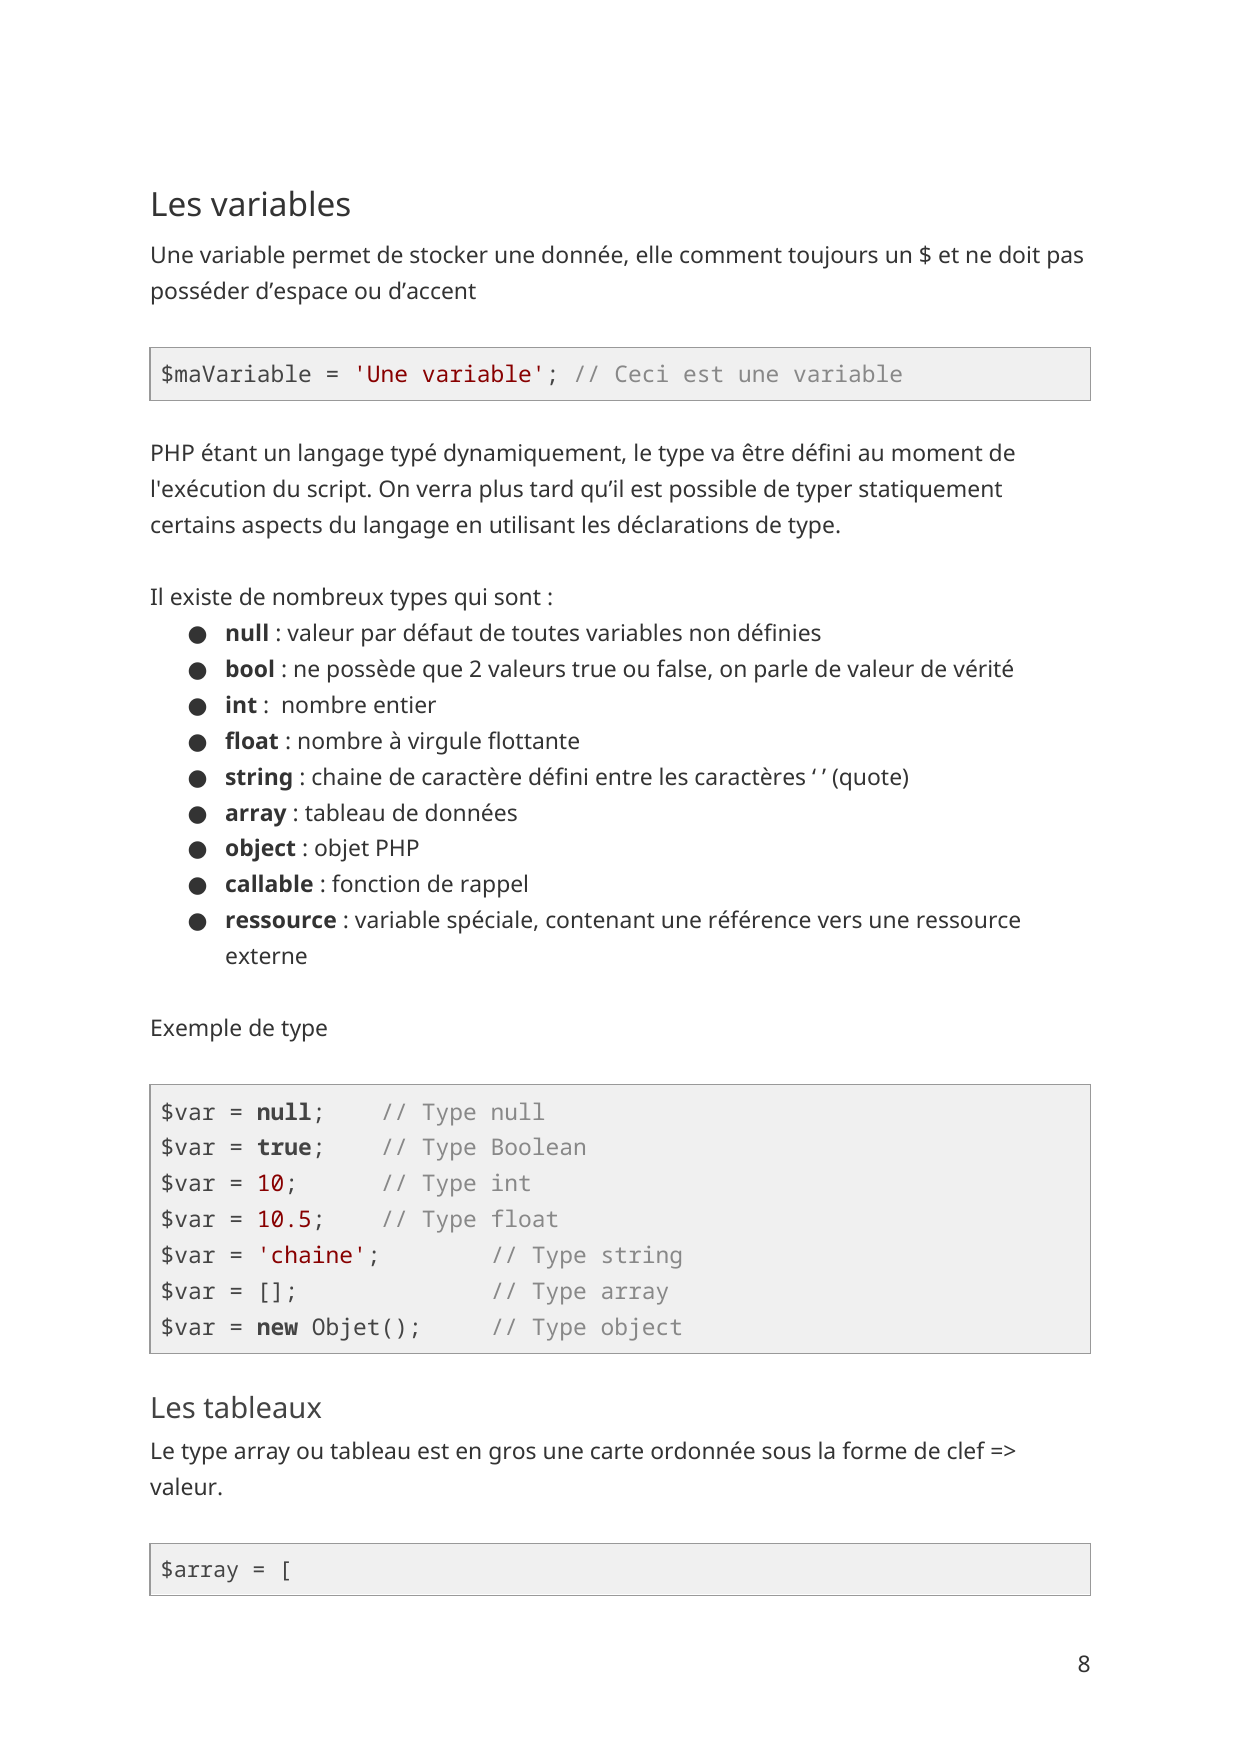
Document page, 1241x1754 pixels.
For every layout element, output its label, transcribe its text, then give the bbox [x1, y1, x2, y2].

text Il existe de nombreux types qui sont : [150, 581, 1090, 612]
list array : tableau de données [187, 796, 1090, 828]
table_header $array = [ [151, 1544, 1090, 1594]
list callable : fonction de rappel [187, 868, 1090, 899]
table_header $maVariable = 'Une variable'; // Ceci est une variable [151, 348, 1090, 400]
text Le type array ou tableau est en gros une carte ordonnée sous la forme de clef => valeur. [150, 1435, 1090, 1502]
subtitle Les tableaux [150, 1387, 1090, 1427]
subtitle Les variables [150, 181, 1090, 227]
list string : chaine de caractère défini entre les caractères ‘ ’ (quote) [187, 761, 1090, 792]
text Exemple de type [150, 1012, 1090, 1043]
text PHP étant un langage typé dynamiquement, le type va être défini au moment de l'exécution du script. On verra plus tard qu’il est possible de typer statiquement certains aspects du langage en utilisant les déclarations de type. [150, 437, 1090, 540]
list null : valeur par défaut de toutes variables non définies [187, 617, 1090, 648]
table_header $var = null; // Type null $var = true; // Type Boolean $var = 10; // Type int $var = 10.5; // Type float $var = 'chaine'; // Type string $var = []; // Type array $var = new Objet(); // Type object [151, 1085, 1090, 1353]
text Une variable permet de stocker une donnée, elle comment toujours un $ et ne doit pas posséder d’espace ou d’accent [150, 239, 1090, 306]
list ressource : variable spéciale, contenant une référence vers une ressource externe [187, 904, 1090, 971]
list object : objet PHP [187, 832, 1090, 864]
list int : nombre entier [187, 689, 1090, 720]
list bool : ne possède que 2 valeurs true ou false, on parle de valeur de vérité [187, 653, 1090, 684]
list float : nombre à virgule flottante [187, 724, 1090, 756]
